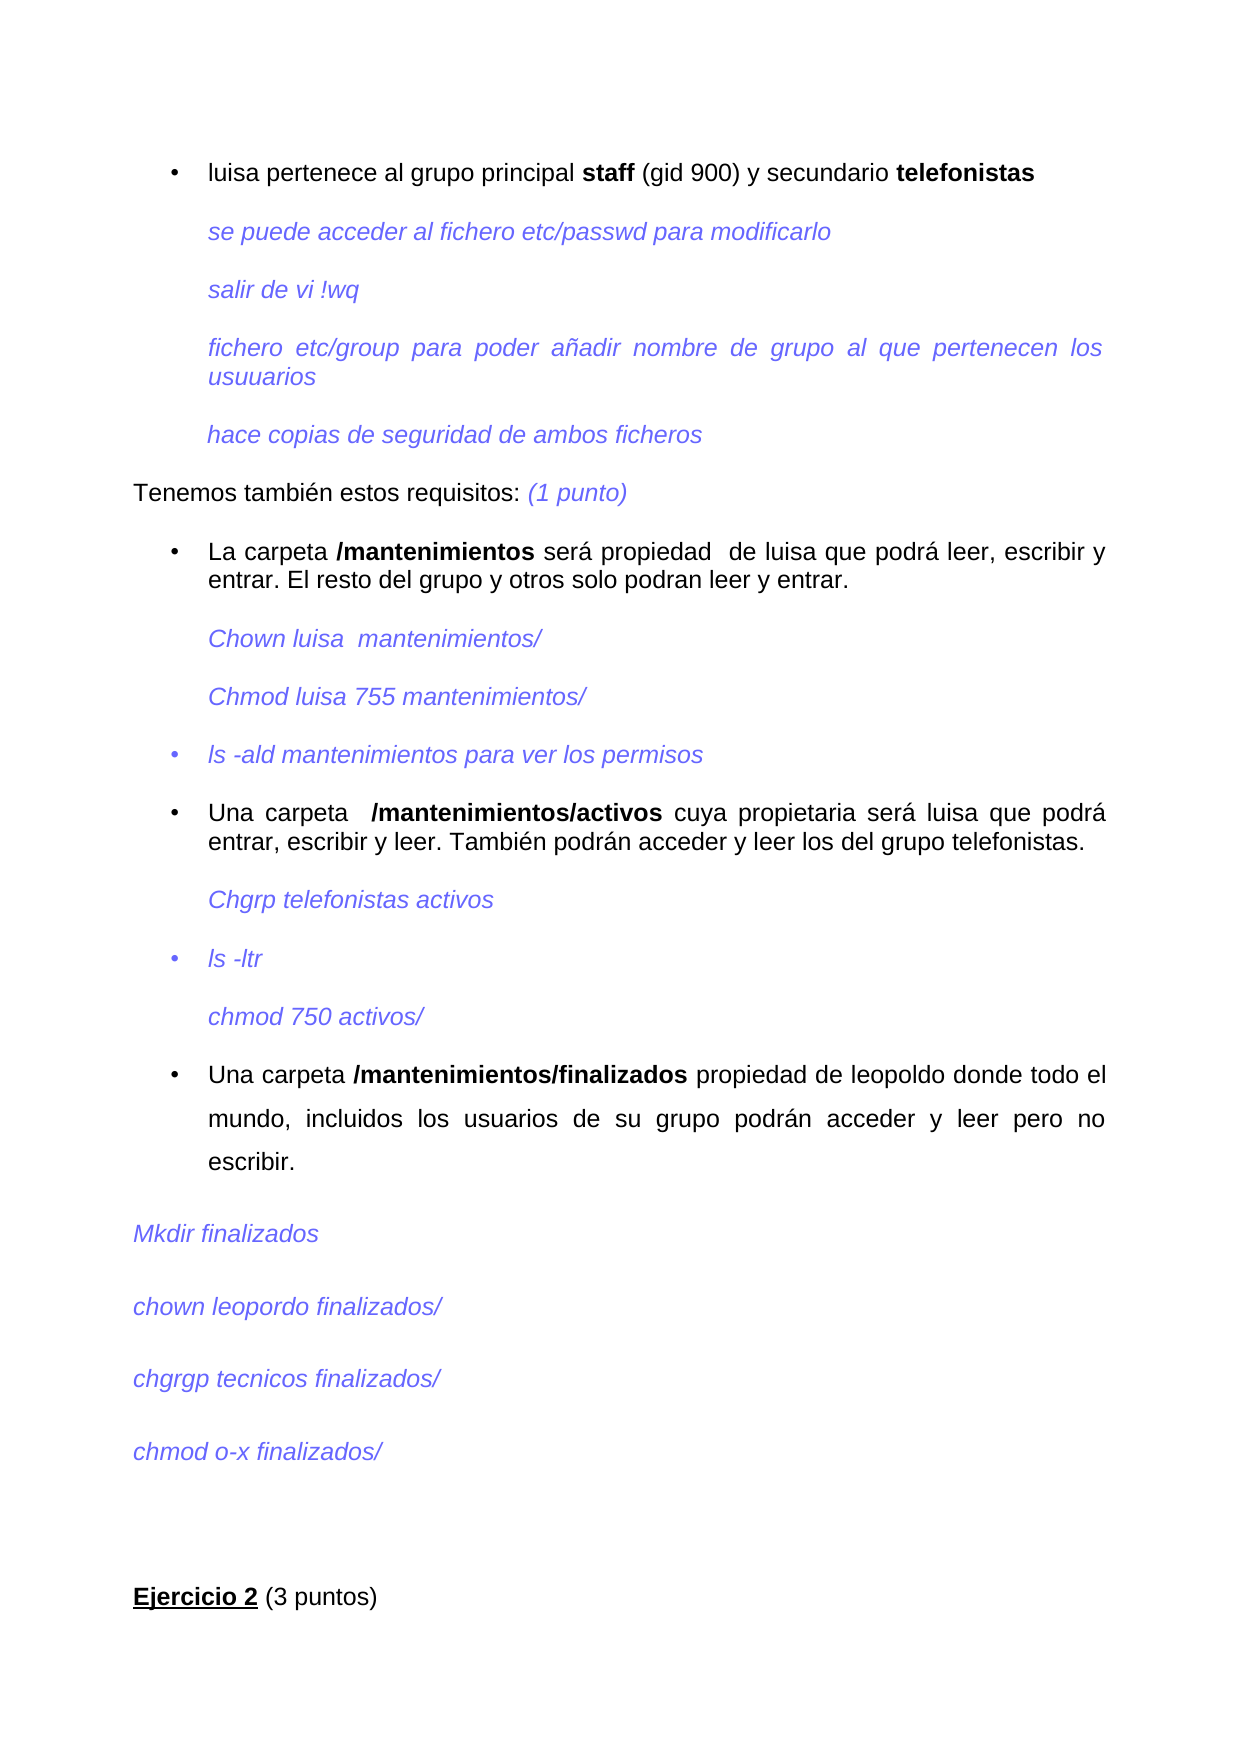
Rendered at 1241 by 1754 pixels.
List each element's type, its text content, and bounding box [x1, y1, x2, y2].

list Chmod luisa 755 mantenimientos/ [170, 682, 1107, 711]
list fichero etc/group para poder añadir nombre de grupo al que pertenecen los usuuarios [170, 333, 1107, 391]
list chmod 750 activos/ [170, 1002, 1107, 1031]
text chgrgp tecnicos finalizados/ [133, 1364, 1107, 1393]
text Ejercicio 2 (3 puntos) [133, 1582, 1107, 1611]
text Tenemos también estos requisitos: (1 punto) [133, 478, 1107, 507]
list se puede acceder al fichero etc/passwd para modificarlo [170, 217, 1107, 245]
list ls -ltr [170, 944, 1107, 973]
text hace copias de seguridad de ambos ficheros [133, 420, 1107, 449]
text chmod o-x finalizados/ [133, 1437, 1107, 1466]
list Una carpeta /mantenimientos/activos cuya propietaria será luisa que podrá entrar, escribir y leer. También podrán acceder y leer los del grupo telefonistas. [170, 798, 1107, 856]
list luisa pertenece al grupo principal staff (gid 900) y secundario telefonistas [170, 158, 1107, 187]
list Chgrp telefonistas activos [170, 886, 1107, 914]
list salir de vi !wq [170, 275, 1107, 304]
text chown leopordo finalizados/ [133, 1292, 1107, 1321]
list Chown luisa mantenimientos/ [170, 624, 1107, 652]
list La carpeta /mantenimientos será propiedad de luisa que podrá leer, escribir y entrar. El resto del grupo y otros solo podran leer y entrar. [170, 537, 1107, 594]
list Una carpeta /mantenimientos/finalizados propiedad de leopoldo donde todo el mundo, incluidos los usuarios de su grupo podrán acceder y leer pero no escribir. [170, 1060, 1107, 1175]
list ls -ald mantenimientos para ver los permisos [170, 740, 1107, 769]
text Mkdir finalizados [133, 1219, 1107, 1248]
